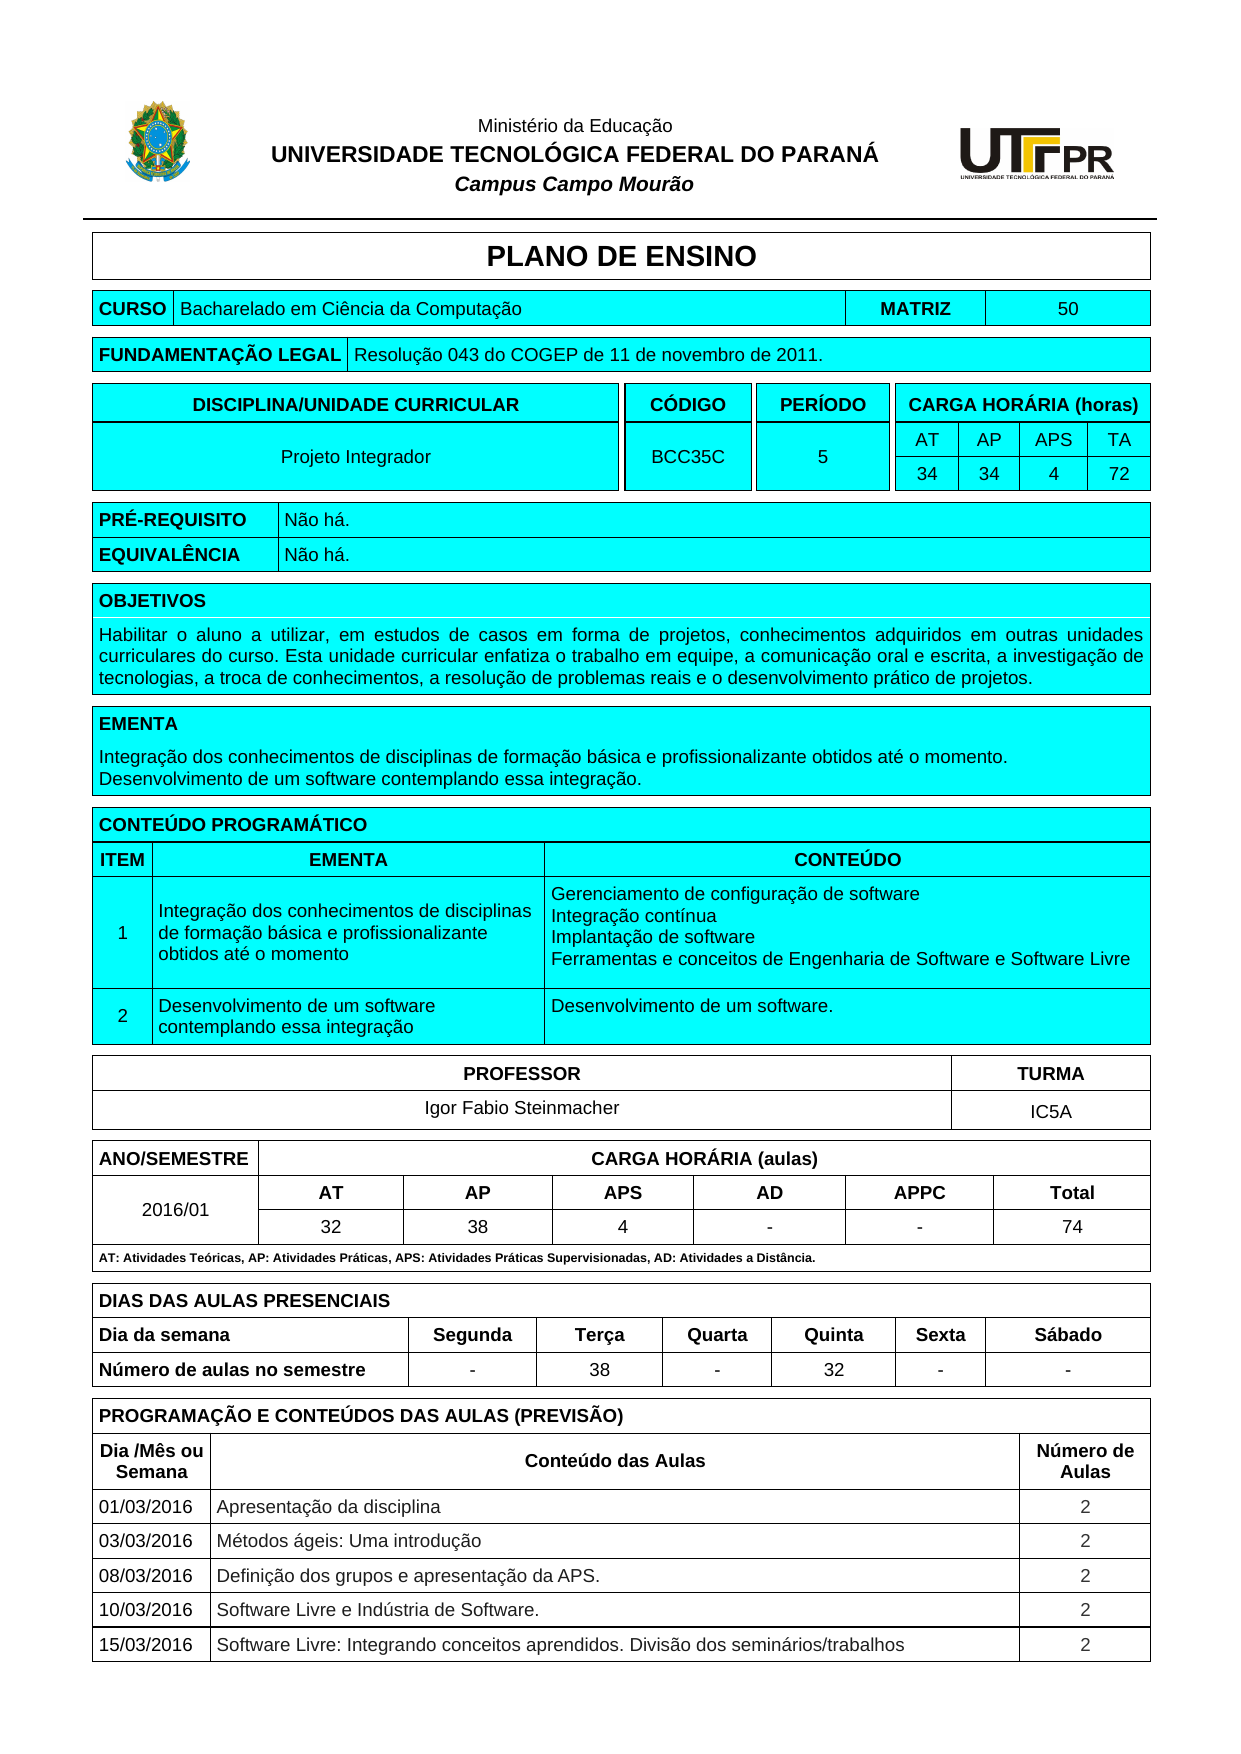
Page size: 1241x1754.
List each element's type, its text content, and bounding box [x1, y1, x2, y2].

table_cell [625, 372, 751, 383]
table_cell [756, 372, 889, 383]
table_cell 4 [1020, 457, 1087, 490]
table_cell Terça [537, 1318, 662, 1352]
table_cell Desenvolvimento de um software contemplando essa integração [153, 989, 544, 1044]
table_header Ministério da Educação UNIVERSIDADE TECNOLÓGICA FEDERAL DO PARANÁ Campus Campo Mourão [233, 89, 917, 218]
table_cell CARGA HORÁRIA (horas) [896, 384, 1150, 421]
table_cell Projeto Integrador [93, 423, 618, 490]
table_cell FUNDAMENTAÇÃO LEGAL [93, 338, 347, 371]
table_cell AD [694, 1176, 845, 1209]
table_cell Bacharelado em Ciência da Computação [174, 291, 845, 325]
table_cell - [896, 1353, 985, 1386]
table_cell 38 [404, 1210, 552, 1244]
table_cell Dia da semana [93, 1318, 408, 1352]
table_cell Resolução 043 do COGEP de 11 de novembro de 2011. [348, 338, 1150, 371]
table_cell 72 [1088, 457, 1150, 490]
table_cell Igor Fabio Steinmacher [93, 1091, 951, 1128]
table_cell Apresentação da disciplina [211, 1490, 1019, 1523]
table_header [917, 89, 1157, 218]
table_cell 2 [93, 989, 152, 1044]
table_cell APPC [846, 1176, 993, 1209]
table_cell [93, 1130, 1151, 1140]
table_cell Número de aulas no semestre [93, 1353, 408, 1386]
table_cell 2 [1020, 1628, 1150, 1661]
table_cell [93, 326, 1151, 337]
table_cell Integração dos conhecimentos de disciplinas de formação básica e profissionalizante obtidos até o momento [153, 877, 544, 988]
table_cell Software Livre: Integrando conceitos aprendidos. Divisão dos seminários/trabalhos [211, 1628, 1019, 1661]
table_cell APS [1020, 423, 1087, 456]
table_cell APS [553, 1176, 693, 1209]
table_cell OBJETIVOS [93, 584, 1150, 617]
table_cell [890, 383, 895, 421]
picture [960, 128, 1114, 179]
table_cell Total [994, 1176, 1150, 1209]
table_cell EQUIVALÊNCIA [93, 538, 278, 571]
table_cell Não há. [279, 503, 1150, 537]
table_cell [93, 695, 1151, 706]
table_cell CÓDIGO [626, 384, 751, 421]
table_cell PRÉ-REQUISITO [93, 503, 278, 537]
table_cell BCC35C [626, 423, 751, 490]
table_cell 34 [959, 457, 1019, 490]
table_cell Segunda [409, 1318, 536, 1352]
table_cell AP [404, 1176, 552, 1209]
table_cell ITEM [93, 843, 152, 876]
table_cell PROGRAMAÇÃO E CONTEÚDOS DAS AULAS (PREVISÃO) [93, 1399, 1150, 1432]
table_cell - [694, 1210, 845, 1244]
table_cell Habilitar o aluno a utilizar, em estudos de casos em forma de projetos, conhecimentos adquiridos em outras unidades curriculares do curso. Esta unidade curricular enfatiza o trabalho em equipe, a comunicação oral e escrita, a investigação de tecnologias, a troca de conhecimentos, a resolução de problemas reais e o desenvolvimento prático de projetos. [93, 618, 1150, 694]
table_cell 32 [259, 1210, 403, 1244]
table_cell AT [896, 423, 958, 456]
table_cell 32 [772, 1353, 895, 1386]
table_cell 10/03/2016 [93, 1593, 210, 1626]
table_cell [93, 796, 1151, 807]
table_cell TURMA [952, 1056, 1150, 1090]
table_cell EMENTA [153, 843, 544, 876]
table_cell 1 [93, 877, 152, 988]
table_header [83, 89, 233, 218]
table_cell EMENTA [93, 707, 1150, 740]
table_cell 2 [1020, 1524, 1150, 1557]
table_cell PERÍODO [757, 384, 889, 421]
table_cell 4 [553, 1210, 693, 1244]
table_cell 2016/01 [93, 1176, 258, 1244]
table_cell 38 [537, 1353, 662, 1386]
table_cell Número de Aulas [1020, 1434, 1150, 1488]
table_cell Gerenciamento de configuração de software Integração contínua Implantação de software Ferramentas e conceitos de Engenharia de Software e Software Livre [545, 877, 1150, 988]
table_cell Sábado [986, 1318, 1150, 1352]
table_cell 5 [757, 423, 889, 490]
table_cell Integração dos conhecimentos de disciplinas de formação básica e profissionalizante obtidos até o momento. Desenvolvimento de um software contemplando essa integração. [93, 740, 1150, 795]
table_cell Métodos ágeis: Uma introdução [211, 1524, 1019, 1557]
picture [125, 101, 190, 182]
table_cell [890, 372, 896, 383]
table_cell CONTEÚDO [545, 843, 1150, 876]
table_cell Desenvolvimento de um software. [545, 989, 1150, 1044]
table_cell [93, 280, 1151, 290]
table_cell PROFESSOR [93, 1056, 951, 1090]
table_cell [896, 372, 1151, 383]
table_cell - [986, 1353, 1150, 1386]
table_cell DISCIPLINA/UNIDADE CURRICULAR [93, 384, 618, 421]
table_cell CARGA HORÁRIA (aulas) [259, 1141, 1150, 1175]
table_cell [93, 572, 1151, 583]
table_cell 15/03/2016 [93, 1628, 210, 1661]
table_cell 01/03/2016 [93, 1490, 210, 1523]
table_cell - [846, 1210, 993, 1244]
table_cell CÓDIGO [752, 383, 756, 421]
table_cell Quarta [663, 1318, 771, 1352]
table_cell IC5A [952, 1091, 1150, 1128]
table_cell Dia /Mês ou Semana [93, 1434, 210, 1488]
table_cell 50 [986, 291, 1150, 325]
table_cell [93, 490, 1151, 502]
table_cell 2 [1020, 1559, 1150, 1592]
table_cell Quinta [772, 1318, 895, 1352]
table_cell [619, 383, 624, 421]
table_cell ANO/SEMESTRE [93, 1141, 258, 1175]
table_cell Não há. [279, 538, 1150, 571]
table_cell CONTEÚDO PROGRAMÁTICO [93, 808, 1150, 841]
table_cell DIAS DAS AULAS PRESENCIAIS [93, 1284, 1150, 1317]
table_cell AT [259, 1176, 403, 1209]
table_header PLANO DE ENSINO [93, 233, 1150, 278]
table_cell MATRIZ [846, 291, 985, 325]
table_cell [751, 372, 756, 383]
table_cell Software Livre e Indústria de Software. [211, 1593, 1019, 1626]
table_cell [619, 421, 624, 490]
table_cell CURSO [93, 291, 173, 325]
table_cell - [409, 1353, 536, 1386]
table_cell 03/03/2016 [93, 1524, 210, 1557]
table_cell Sexta [896, 1318, 985, 1352]
table_cell 34 [896, 457, 958, 490]
table_cell [93, 372, 619, 383]
table_cell [752, 421, 756, 490]
table_cell [93, 1045, 1151, 1055]
table_cell [93, 1387, 1151, 1398]
table_cell [890, 421, 895, 490]
table_cell Definição dos grupos e apresentação da APS. [211, 1559, 1019, 1592]
table_cell [619, 372, 625, 383]
table_cell - [663, 1353, 771, 1386]
table_cell 74 [994, 1210, 1150, 1244]
table_cell 2 [1020, 1593, 1150, 1626]
table_cell 08/03/2016 [93, 1559, 210, 1592]
table_cell [93, 1272, 1151, 1283]
table_cell AT: Atividades Teóricas, AP: Atividades Práticas, APS: Atividades Práticas Supervisionadas, AD: Atividades a Distância. [93, 1245, 1150, 1271]
table_cell AP [959, 423, 1019, 456]
table_cell 2 [1020, 1490, 1150, 1523]
table_cell TA [1088, 423, 1150, 456]
table_cell Conteúdo das Aulas [211, 1434, 1019, 1488]
